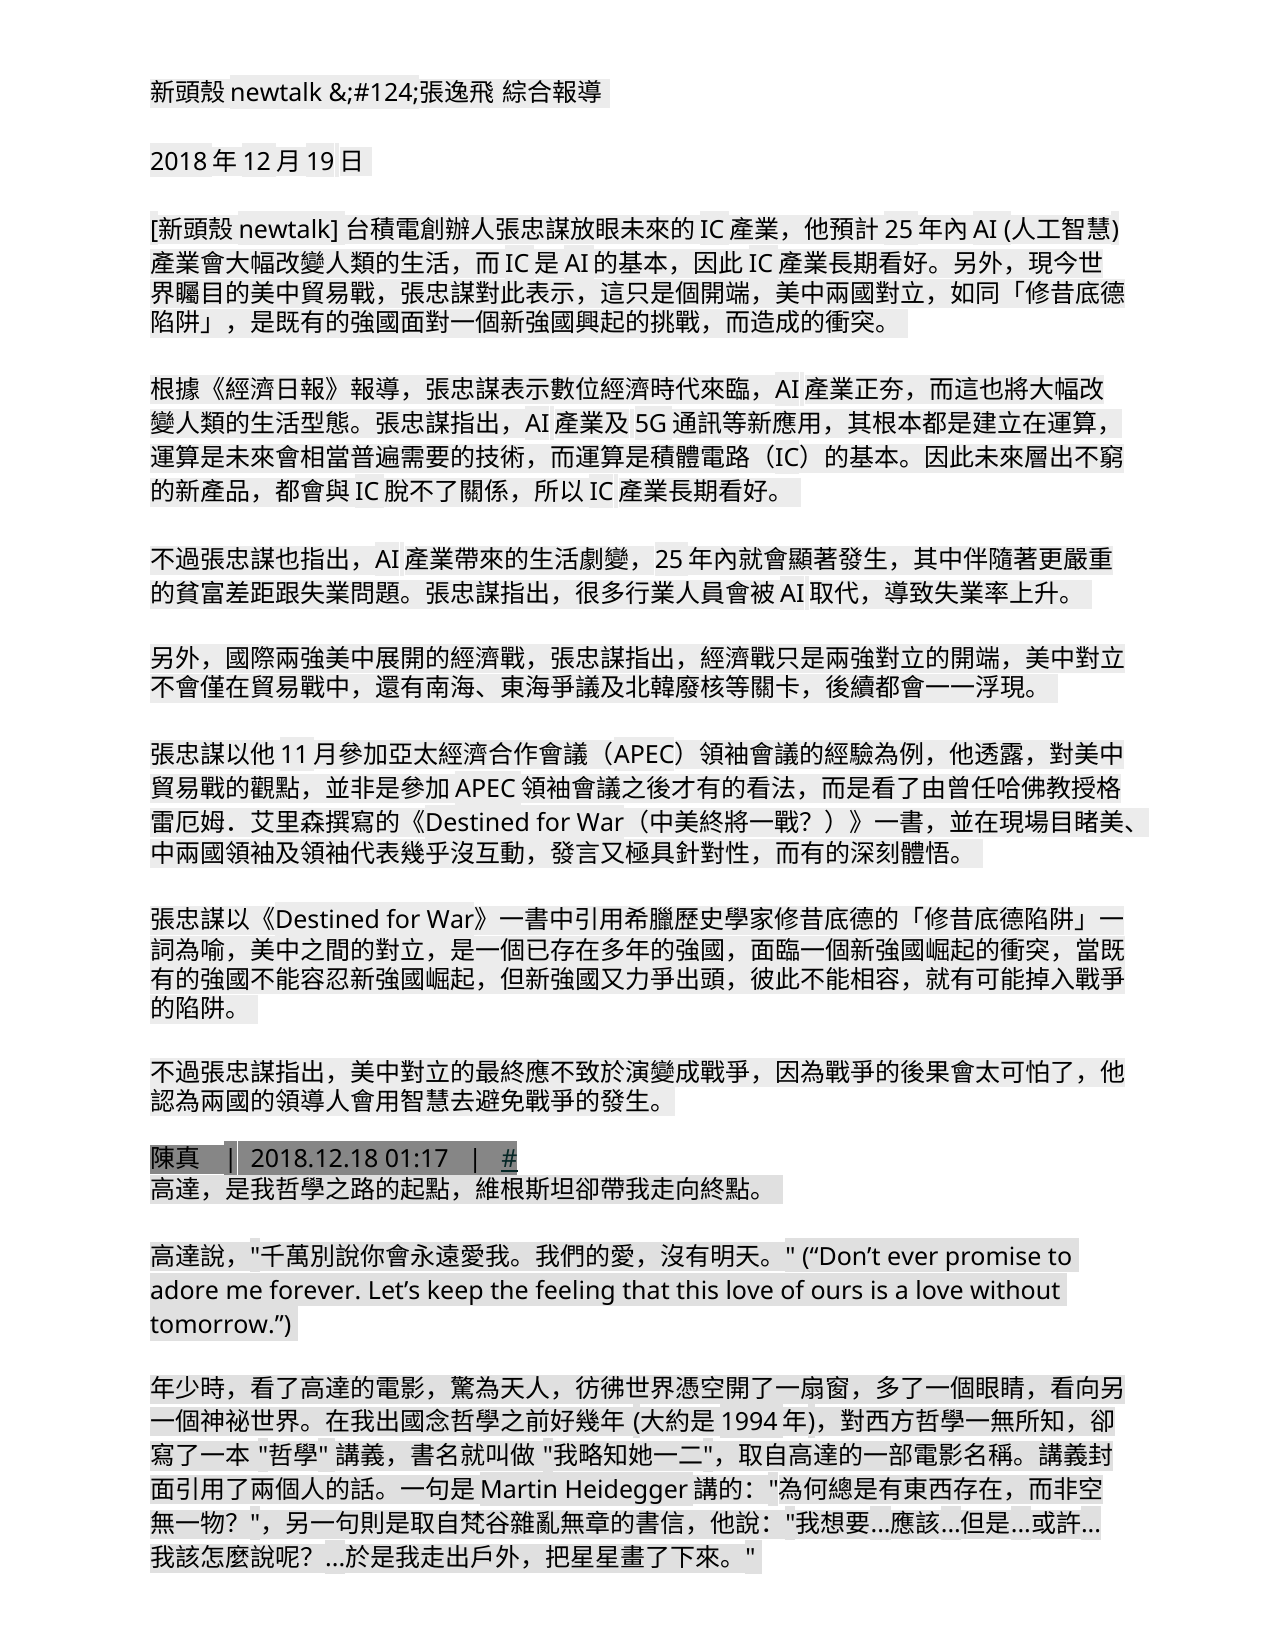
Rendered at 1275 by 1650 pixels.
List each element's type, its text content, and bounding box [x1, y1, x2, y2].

text 高達，是我哲學之路的起點，維根斯坦卻帶我走向終點。 高達說，"千萬別說你會永遠愛我。我們的愛，沒有明天。" (“Don’t ever promise to adore me forever. Let’s keep the feeling that this love of ours is a love without tomorrow.”) 年少時，看了高達的電影，驚為天人，彷彿世界憑空開了一扇窗，多了一個眼睛，看向另一個神祕世界。在我出國念哲學之前好幾年 (大約是1994年)，對西方哲學一無所知，卻寫了一本 "哲學" 講義，書名就叫做 "我略知她一二"，取自高達的一部電影名稱。講義封面引用了兩個人的話。一句是Martin Heidegger講的："為何總是有東西存在，而非空無一物？"，另一句則是取自梵谷雜亂無章的書信，他說："我想要...應該...但是...或許...我該怎麼說呢？...於是我走出戶外，把星星畫了下來。" 在那當下，我絕想不到，這兩句話竟然就是我往後二十幾年哲學生涯的一個基本命題，所思所議，繞此打轉，須臾不離。也許對某些人來說，他的一生，真的就只能被 "一個" 問題所困惑，老死方休。哲學路上，我與維根斯坦，並非偶遇，而是命中必然。 在我心中，高達稱不上電影大師，因為光有思想而無感情，如何動人？如何 "訴說人們內心最祕密的自我"(高達語)？但是，即使到今天，憑著一種鄉愁般的懷舊精神，我依然喜歡高達，喜歡他的 "我略知她一二"，但它所帶來的思想衝擊與神祕感，卻早在20年前便已蕩然無存。事實上，這電影不過就像早期維根斯坦的著作 "Tractatus" 的一個入門影像教學版，並無神祕與深奧可言。這類充滿高度抽象思維的東西，很像一種技藝，一種魔術，一套語法，你一旦學會，便立即失去魅力。 我家位居台南的 "新町"，是個風化區，日據時代，全盛時期有一百多家妓女戶；妓女戶多到常會讓人誤闖。小學時，有一天，我媽叫我去買些塑膠袋，事先告訴我店家的大概方位，但我一時不察，看錯招牌，闖進一家名叫 "真花園" 的妓女戶，引來鶯聲燕語笑成一團，問我找哪位姑娘？老闆娘還請我吃了幾顆糖。現在，這家 "真花園" 已經沒有 "花園" 了，卻變成一座 "文化古蹟"。 有妓女戶的地方，就有繁華夜市，不光賣吃的，更多的是雜耍特技賣膏藥變魔術及脫衣舞等等，藉以招徠顧客。我從小天天駐足觀看了好幾年，就是這樣長大的；每個攤位都熟透了，卻從未看過真的有人脫，更別說脫光了，全是賣藥噱頭。不過，魔術倒是看了不少，也學了不少。沒學會前，怎麼想都想不透魔術訣竅，神奇誘人，寢食難安。可當我一旦學會戲法，興味全消，說破根本一文不值。戲法騙人或能取樂，騙自己卻騙不了。 哲學差不多就是這樣一種東西，忙了大半輩子，尋尋覓覓，最後卻只是回到最初的地方，好像也沒有變得更聰明或更有智慧。就如維根斯坦所說，哲學就像皮在癢，哲學蟲做怪，抓一抓就不癢了；他說，思想的最高境界，不過如此而已。浮士德亦如此說道："哲學、法律、醫學、甚至神學，我都已努力鑽研，但我此時此地，癡愚如故，不見絲毫聰明。" 在劍橋，我特別認識三個人，其人其思，縈繞我心，揮之不去。一是維根斯坦，二是羅素，三是 Alan Turing。20年前，也就是大約1998年左右，曾費了點工夫，寫了一篇兩萬字的羅素小傳，標題叫做 "人人都是浮士德"。之所以給羅素立傳是因為，我感覺世人對於愛耍嘴皮的羅素充滿太多誤解，把他想得太輕浮太表面了點，而我筆下的羅素卻充滿悲愴困惑，豈一個悲字了得。但很不幸，我那 "人人都是浮士德" 的羅素傳在一次電腦中毒事件中跡近全毀，只剩斷句殘篇。 想到羅素，我常想到浮士德，總覺得他們就是同一號人物。但是，寫著寫著，卻把自己也給寫進去了，進而發現，原來人人都是浮士德。 最近高達的新片 "影像之書" 上映，國外佳評如潮。我看到西方媒體有人提起 "大國民" 的導演奧遜威爾斯 (Orson Welles) (高達最推崇的一位美國導演)，說他曾講過一句話："每一個故事，骨子裏都是浮士德的故事" (Every story is at bottom the Faust story.)。我的想法亦如是，每個人或多或少都和魔鬼做了交易，希望自己方方面面變得更好，但是結果呢？ 高達在 "影像之書" 中對此做了回應。他說，"這年頭已經沒有人想當浮士德了，大家只想當國王"。講白話就是直接奪權撈錢比較快啦，誰還想著什麼鐵杵磨成鏽花針？講得更白話一點，這年頭誰還想當什麼浮士德？太沒效率了，直接當魔鬼比較快。 我愛高達，但就如同高達的建議，我對他的愛，沒有明天。或者說，這愛屬於過去，宛如鄉愁，屬於當初出發的那一片單純的天空。逝者已矣，來者不可追，走著走著，卻走回最初的原點；除了時光流逝，似乎什麼也沒改變。回首前塵，我似乎白做了一回浮士德，你呢？ [150, 1175, 1125, 1574]
text 張忠謀看好IC產業 指出美中貿易戰僅是開端 新頭殼newtalk &;#124;張逸飛 綜合報導 2018年12月19日 [新頭殼newtalk] 台積電創辦人張忠謀放眼未來的IC產業，他預計25年內AI (人工智慧) 產業會大幅改變人類的生活，而IC是AI的基本，因此IC產業長期看好。另外，現今世界矚目的美中貿易戰，張忠謀對此表示，這只是個開端，美中兩國對立，如同「修昔底德陷阱」，是既有的強國面對一個新強國興起的挑戰，而造成的衝突。 根據《經濟日報》報導，張忠謀表示數位經濟時代來臨，AI產業正夯，而這也將大幅改變人類的生活型態。張忠謀指出，AI產業及5G通訊等新應用，其根本都是建立在運算，運算是未來會相當普遍需要的技術，而運算是積體電路（IC）的基本。因此未來層出不窮的新產品，都會與IC脫不了關係，所以IC產業長期看好。 不過張忠謀也指出，AI產業帶來的生活劇變，25年內就會顯著發生，其中伴隨著更嚴重的貧富差距跟失業問題。張忠謀指出，很多行業人員會被AI取代，導致失業率上升。 另外，國際兩強美中展開的經濟戰，張忠謀指出，經濟戰只是兩強對立的開端，美中對立不會僅在貿易戰中，還有南海、東海爭議及北韓廢核等關卡，後續都會一一浮現。 張忠謀以他11月參加亞太經濟合作會議（APEC）領袖會議的經驗為例，他透露，對美中貿易戰的觀點，並非是參加APEC領袖會議之後才有的看法，而是看了由曾任哈佛教授格雷厄姆．艾里森撰寫的《Destined for War（中美終將一戰？）》一書，並在現場目睹美、中兩國領袖及領袖代表幾乎沒互動，發言又極具針對性，而有的深刻體悟。 張忠謀以《Destined for War》一書中引用希臘歷史學家修昔底德的「修昔底德陷阱」一詞為喻，美中之間的對立，是一個已存在多年的強國，面臨一個新強國崛起的衝突，當既有的強國不能容忍新強國崛起，但新強國又力爭出頭，彼此不能相容，就有可能掉入戰爭的陷阱。 不過張忠謀指出，美中對立的最終應不致於演變成戰爭，因為戰爭的後果會太可怕了，他認為兩國的領導人會用智慧去避免戰爭的發生。 [150, 75, 1125, 1116]
text 陳真 | 2018.12.18 01:17 | # [150, 1141, 1125, 1175]
